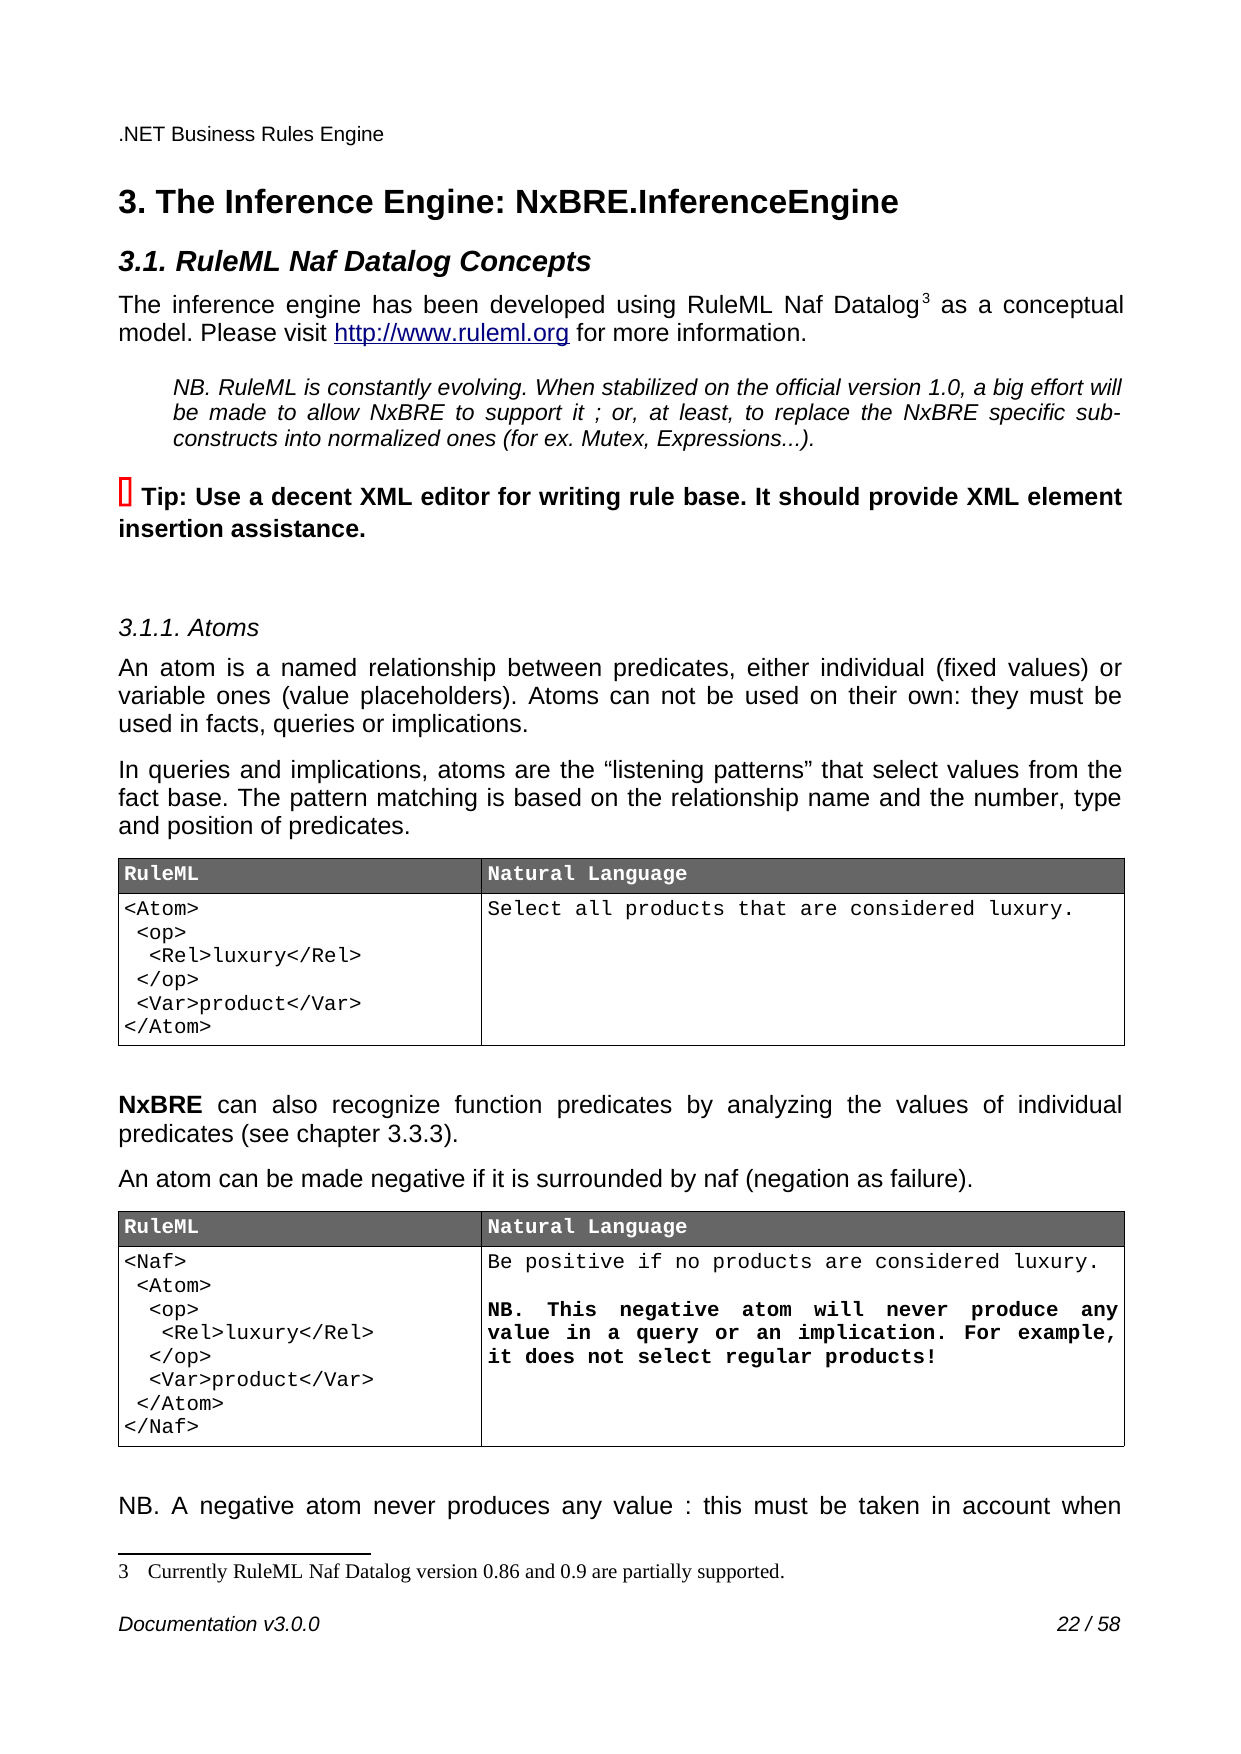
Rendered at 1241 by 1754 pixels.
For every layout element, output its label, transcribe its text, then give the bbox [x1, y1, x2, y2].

table_header RuleML [119, 1212, 481, 1246]
text NB. A negative atom never produces any value : this must be taken in account when [118, 1492, 1124, 1519]
text NB. RuleML is constantly evolving. When stabilized on the official version 1.0, a big effort will be made to allow NxBRE to support it ; or, at least, to replace the NxBRE specific sub-constructs into normalized ones (for ex. Mutex, Expressions...). [173, 374, 1124, 451]
table_header Natural Language [482, 859, 1124, 893]
text An atom can be made negative if it is surrounded by naf (negation as failure). [118, 1165, 1124, 1193]
table_header Natural Language [482, 1212, 1124, 1246]
subtitle Atoms [118, 613, 1124, 641]
table_cell <Naf> <Atom> <op> <Rel>luxury</Rel> </op> <Var>product</Var> </Atom> </Naf> [119, 1247, 481, 1446]
text NxBRE can also recognize function predicates by analyzing the values of individual predicates (see chapter 3.3.3). [118, 1091, 1124, 1147]
text The inference engine has been developed using RuleML Naf Datalog as a conceptual model. Please visit http://www.ruleml.org for more information. [118, 291, 1124, 347]
text An atom is a named relationship between predicates, either individual (fixed values) or variable ones (value placeholders). Atoms can not be used on their own: they must be used in facts, queries or implications. [118, 654, 1124, 738]
subtitle RuleML Naf Datalog Concepts [118, 245, 1124, 278]
text  Tip: Use a decent XML editor for writing rule base. It should provide XML element insertion assistance. [118, 477, 1124, 543]
text Currently RuleML Naf Datalog version 0.86 and 0.9 are partially supported. [118, 1560, 1124, 1583]
table_header RuleML [119, 859, 481, 893]
subtitle The Inference Engine: NxBRE.InferenceEngine [118, 183, 1124, 220]
table_cell Select all products that are considered luxury. [482, 894, 1124, 1045]
table_cell Be positive if no products are considered luxury. NB. This negative atom will never produce any value in a query or an implication. For example, it does not select regular products! [482, 1247, 1124, 1446]
table_cell <Atom> <op> <Rel>luxury</Rel> </op> <Var>product</Var> </Atom> [119, 894, 481, 1045]
text In queries and implications, atoms are the “listening patterns” that select values from the fact base. The pattern matching is based on the relationship name and the number, type and position of predicates. [118, 756, 1124, 840]
